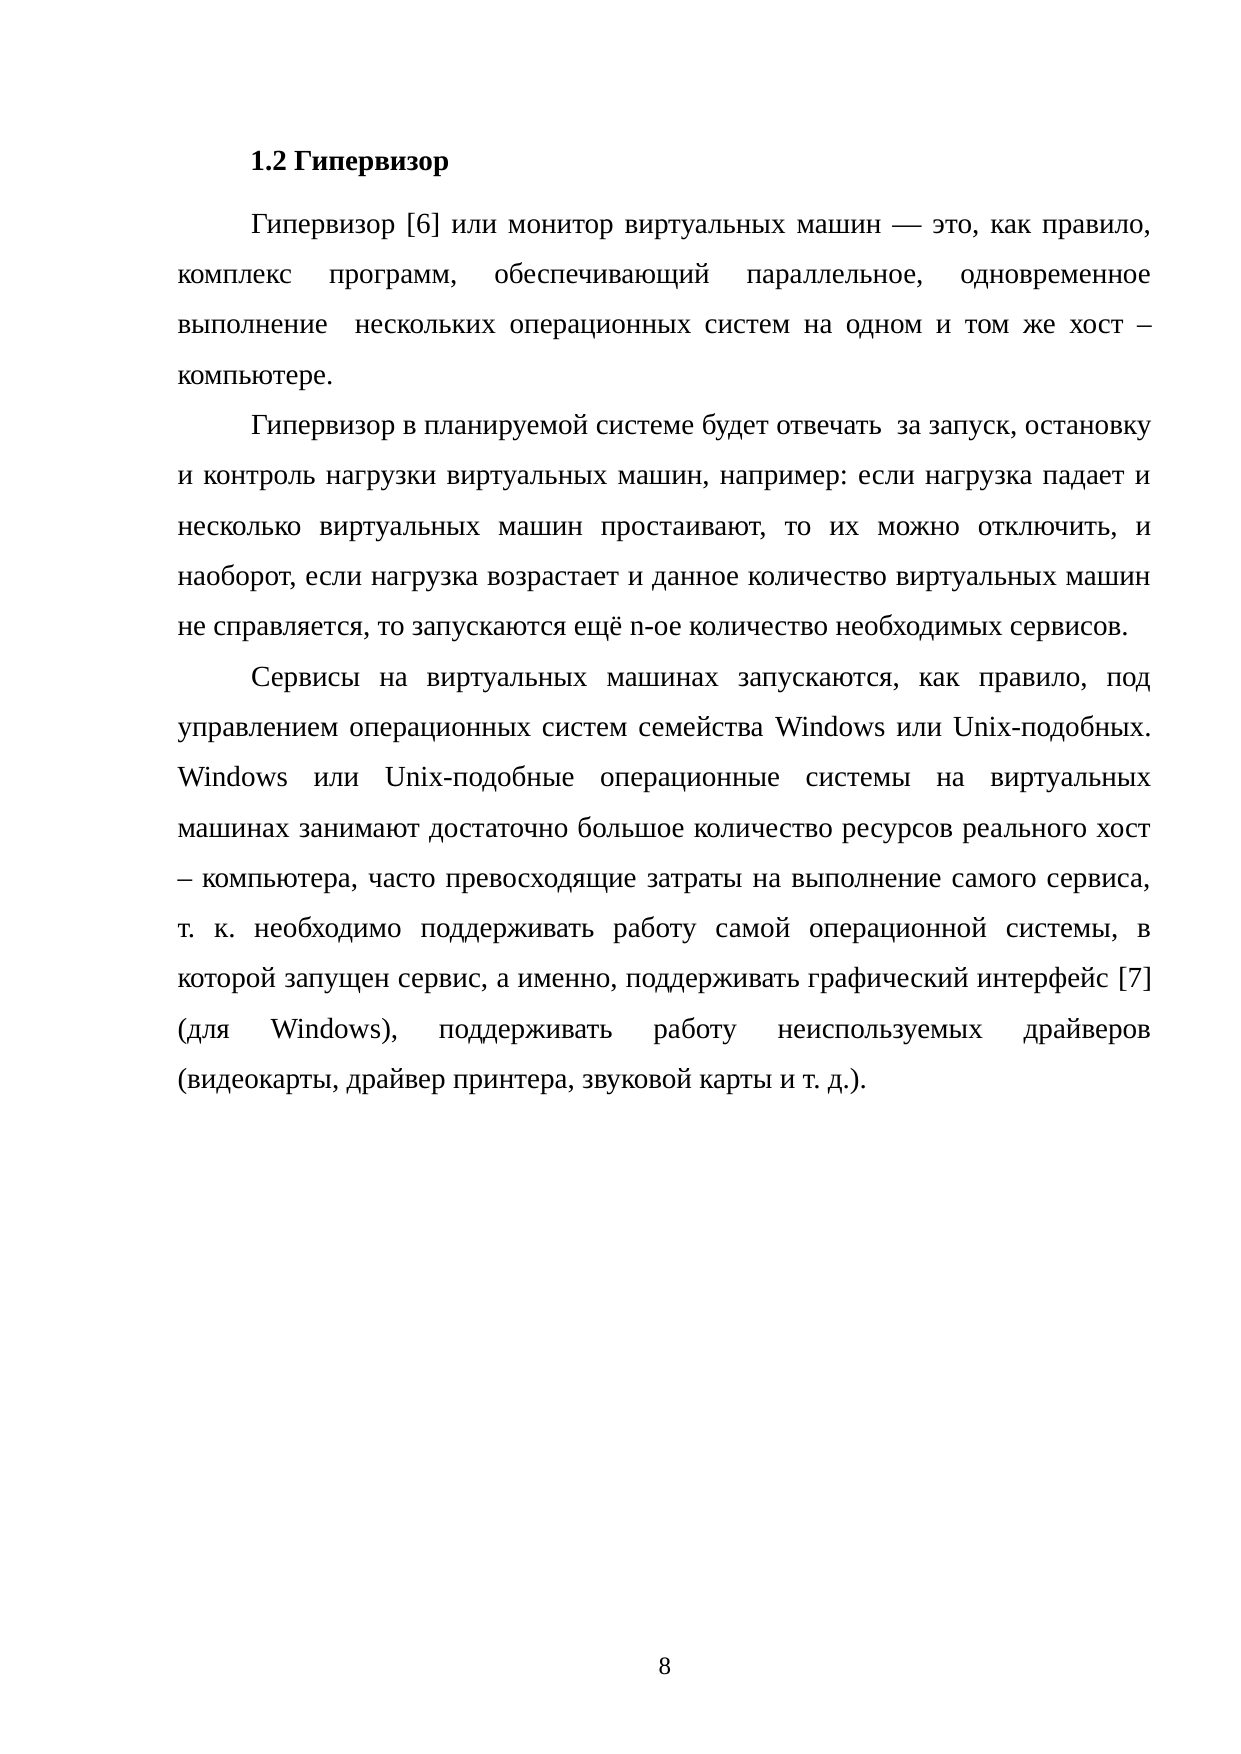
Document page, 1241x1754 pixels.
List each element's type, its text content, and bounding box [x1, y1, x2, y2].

subtitle 1.2 Гипервизор [177, 143, 1152, 177]
text Гипервизор в планируемой системе будет отвечать за запуск, остановку и контроль нагрузки виртуальных машин, например: если нагрузка падает и несколько виртуальных машин простаивают, то их можно отключить, и наоборот, если нагрузка возрастает и данное количество виртуальных машин не справляется, то запускаются ещё n-ое количество необходимых сервисов. [177, 407, 1152, 642]
text Гипервизор [6] или монитор виртуальных машин — это, как правило, комплекс программ, обеспечивающий параллельное, одновременное выполнение нескольких операционных систем на одном и том же хост – компьютере. [177, 206, 1152, 390]
text Сервисы на виртуальных машинах запускаются, как правило, под управлением операционных систем семейства Windows или Unix-подобных. Windows или Unix-подобные операционные системы на виртуальных машинах занимают достаточно большое количество ресурсов реального хост – компьютера, часто превосходящие затраты на выполнение самого сервиса, т. к. необходимо поддерживать работу самой операционной системы, в которой запущен сервис, а именно, поддерживать графический интерфейс [7] (для Windows), поддерживать работу неиспользуемых драйверов (видеокарты, драйвер принтера, звуковой карты и т. д.). [177, 659, 1152, 1095]
